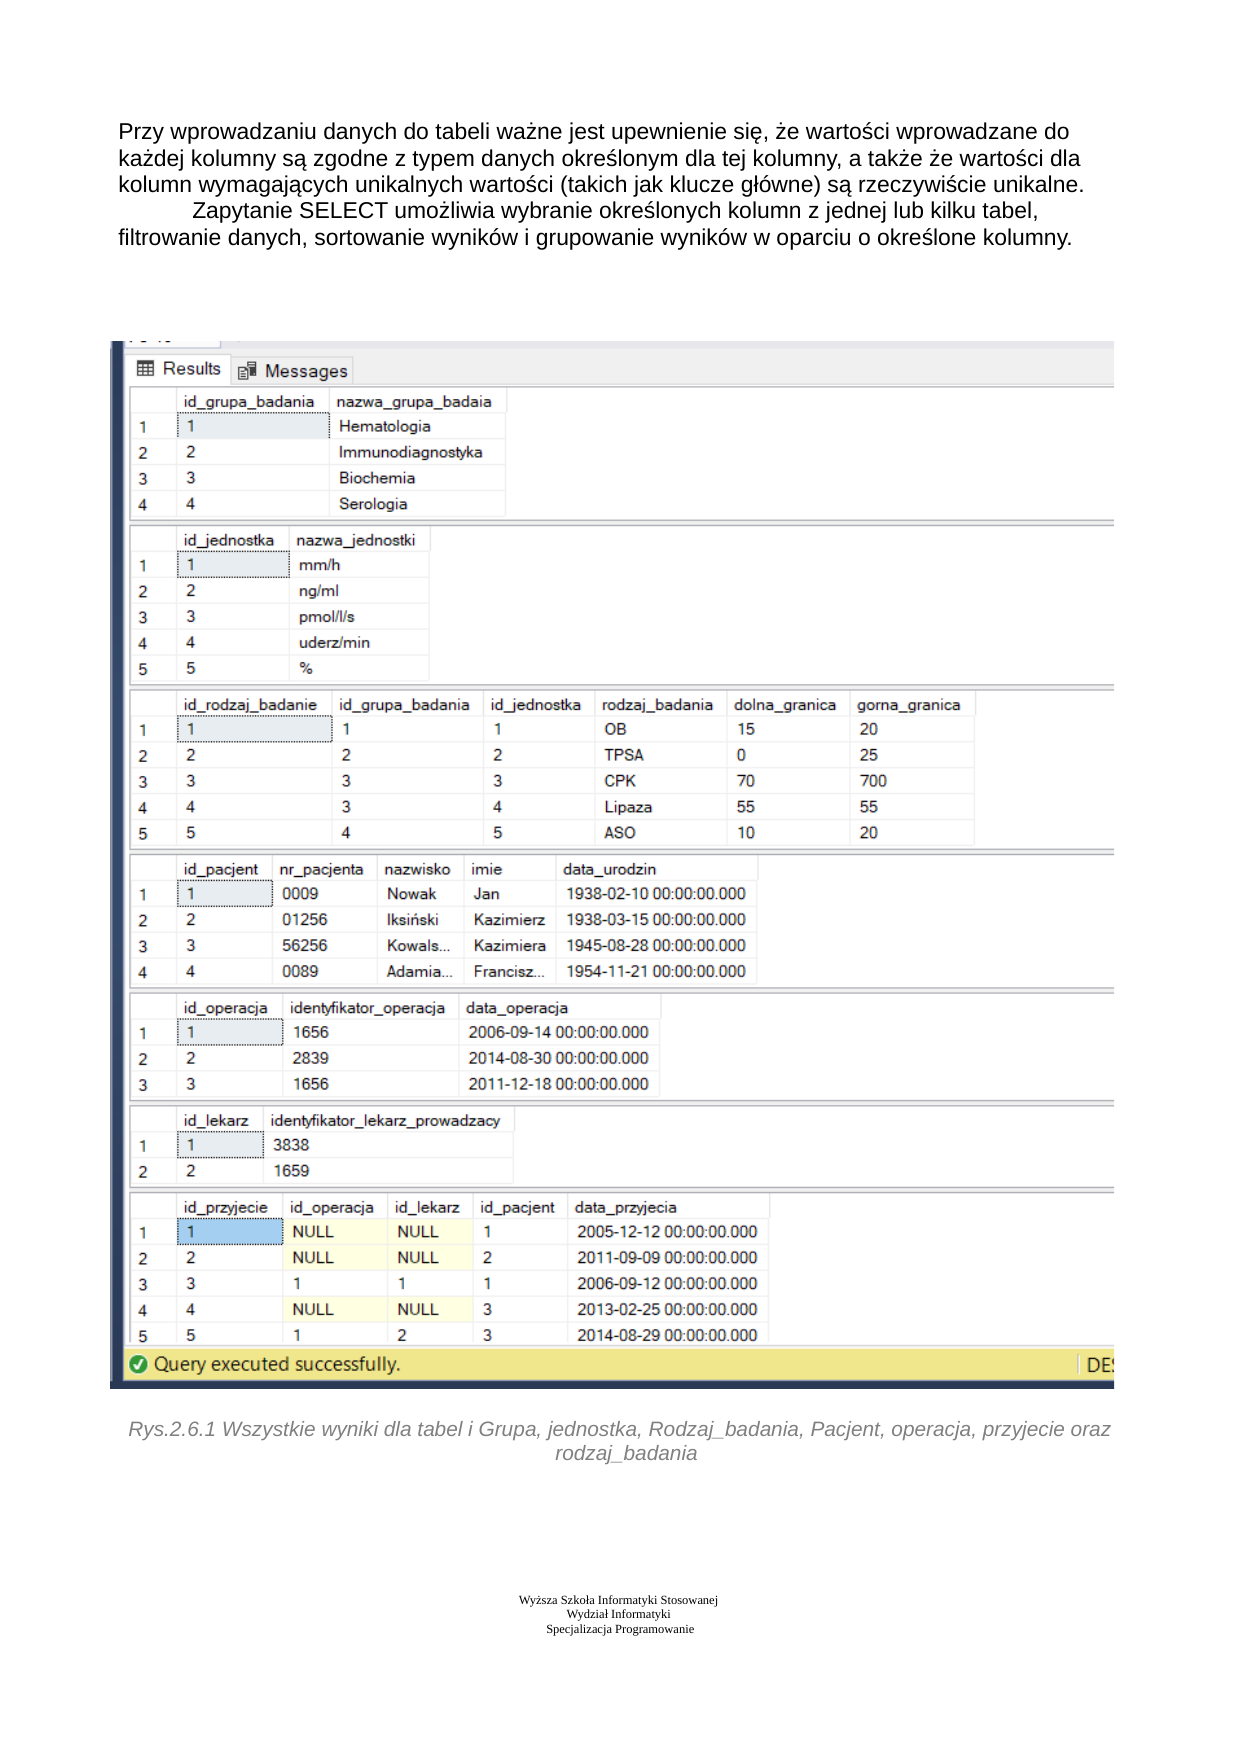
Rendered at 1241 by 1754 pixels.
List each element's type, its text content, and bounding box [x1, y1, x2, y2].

text Rys.2.6.1 Wszystkie wyniki dla tabel i Grupa, jednostka, Rodzaj_badania, Pacjent, operacja, przyjecie oraz rodzaj_badania [118, 1417, 1122, 1465]
picture [110, 341, 1115, 1389]
text Przy wprowadzaniu danych do tabeli ważne jest upewnienie się, że wartości wprowadzane do każdej kolumny są zgodne z typem danych określonym dla tej kolumny, a także że wartości dla kolumn wymagających unikalnych wartości (takich jak klucze główne) są rzeczywiście unikalne. [118, 118, 1122, 197]
text Zapytanie SELECT umożliwia wybranie określonych kolumn z jednej lub kilku tabel, filtrowanie danych, sortowanie wyników i grupowanie wyników w oparciu o określone kolumny. [118, 197, 1122, 250]
